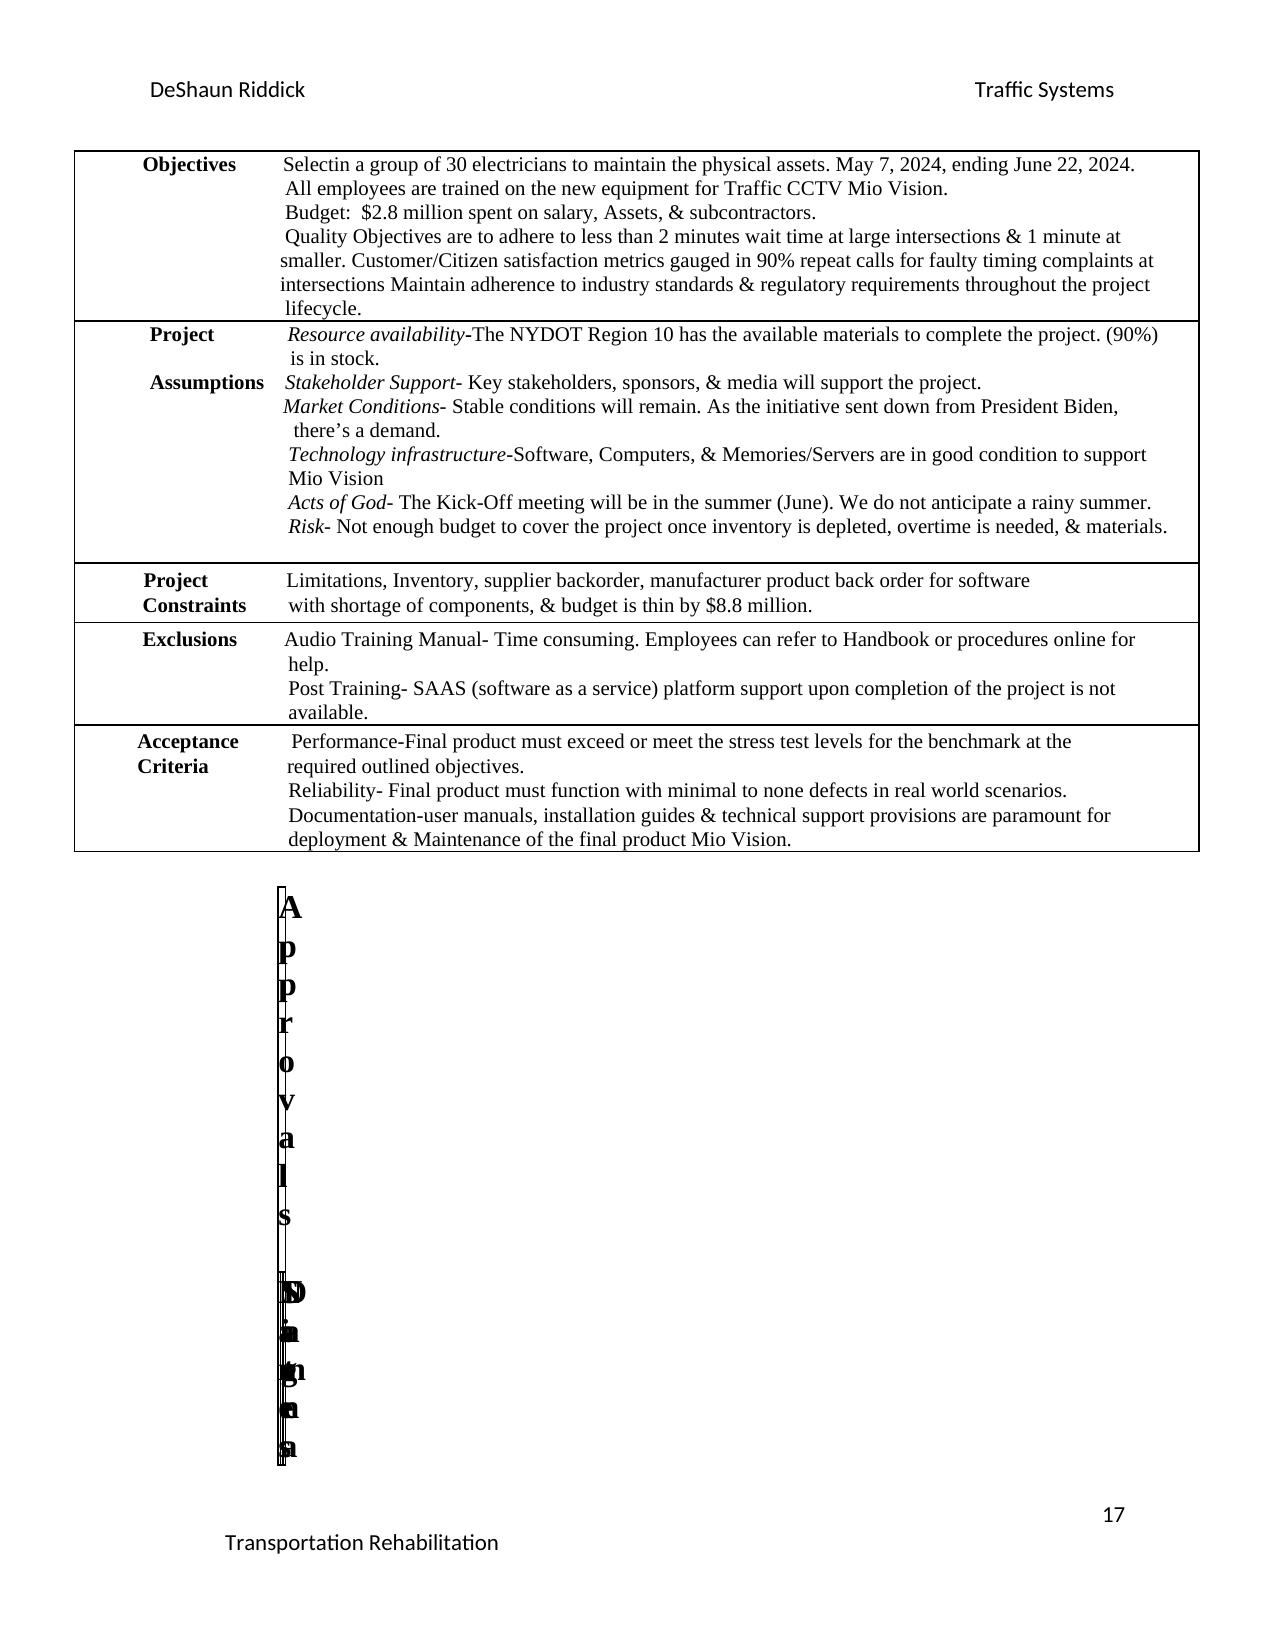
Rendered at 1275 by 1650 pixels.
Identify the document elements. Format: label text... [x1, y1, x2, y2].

table_cell Exclusions Audio Training Manual- Time consuming. Employees can refer to Handbook or procedures online for help. Post Training- SAAS (software as a service) platform support upon completion of the project is not available. [75, 623, 1198, 724]
table_header Approvals [279, 1097, 285, 1141]
table_header Approvals [279, 1225, 285, 1271]
table_cell Project Resource availability-The NYDOT Region 10 has the available materials to complete the project. (90%) is in stock. Assumptions Stakeholder Support- Key stakeholders, sponsors, & media will support the project. Market Conditions- Stable conditions will remain. As the initiative sent down from President Biden, there’s a demand. Technology infrastructure-Software, Computers, & Memories/Servers are in good condition to support Mio Vision Acts of God- The Kick-Off meeting will be in the summer (June). We do not anticipate a rainy summer. Risk- Not enough budget to cover the project once inventory is depleted, overtime is needed, & materials. [75, 322, 1198, 562]
table_cell Project Limitations, Inventory, supplier backorder, manufacturer product back order for software Constraints with shortage of components, & budget is thin by $8.8 million. [75, 564, 1198, 622]
table_cell Acceptance Performance-Final product must exceed or meet the stress test levels for the benchmark at the Criteria required outlined objectives. Reliability- Final product must function with minimal to none defects in real world scenarios. Documentation-user manuals, installation guides & technical support provisions are paramount for deployment & Maintenance of the final product Mio Vision. [75, 726, 1198, 851]
table_cell Objectives Selectin a group of 30 electricians to maintain the physical assets. May 7, 2024, ending June 22, 2024. All employees are trained on the new equipment for Traffic CCTV Mio Vision. Budget: $2.8 million spent on salary, Assets, & subcontractors. Quality Objectives are to adhere to less than 2 minutes wait time at large intersections & 1 minute at smaller. Customer/Citizen satisfaction metrics gauged in 90% repeat calls for faulty timing complaints at intersections Maintain adherence to industry standards & regulatory requirements throughout the project lifecycle. [75, 152, 1198, 320]
